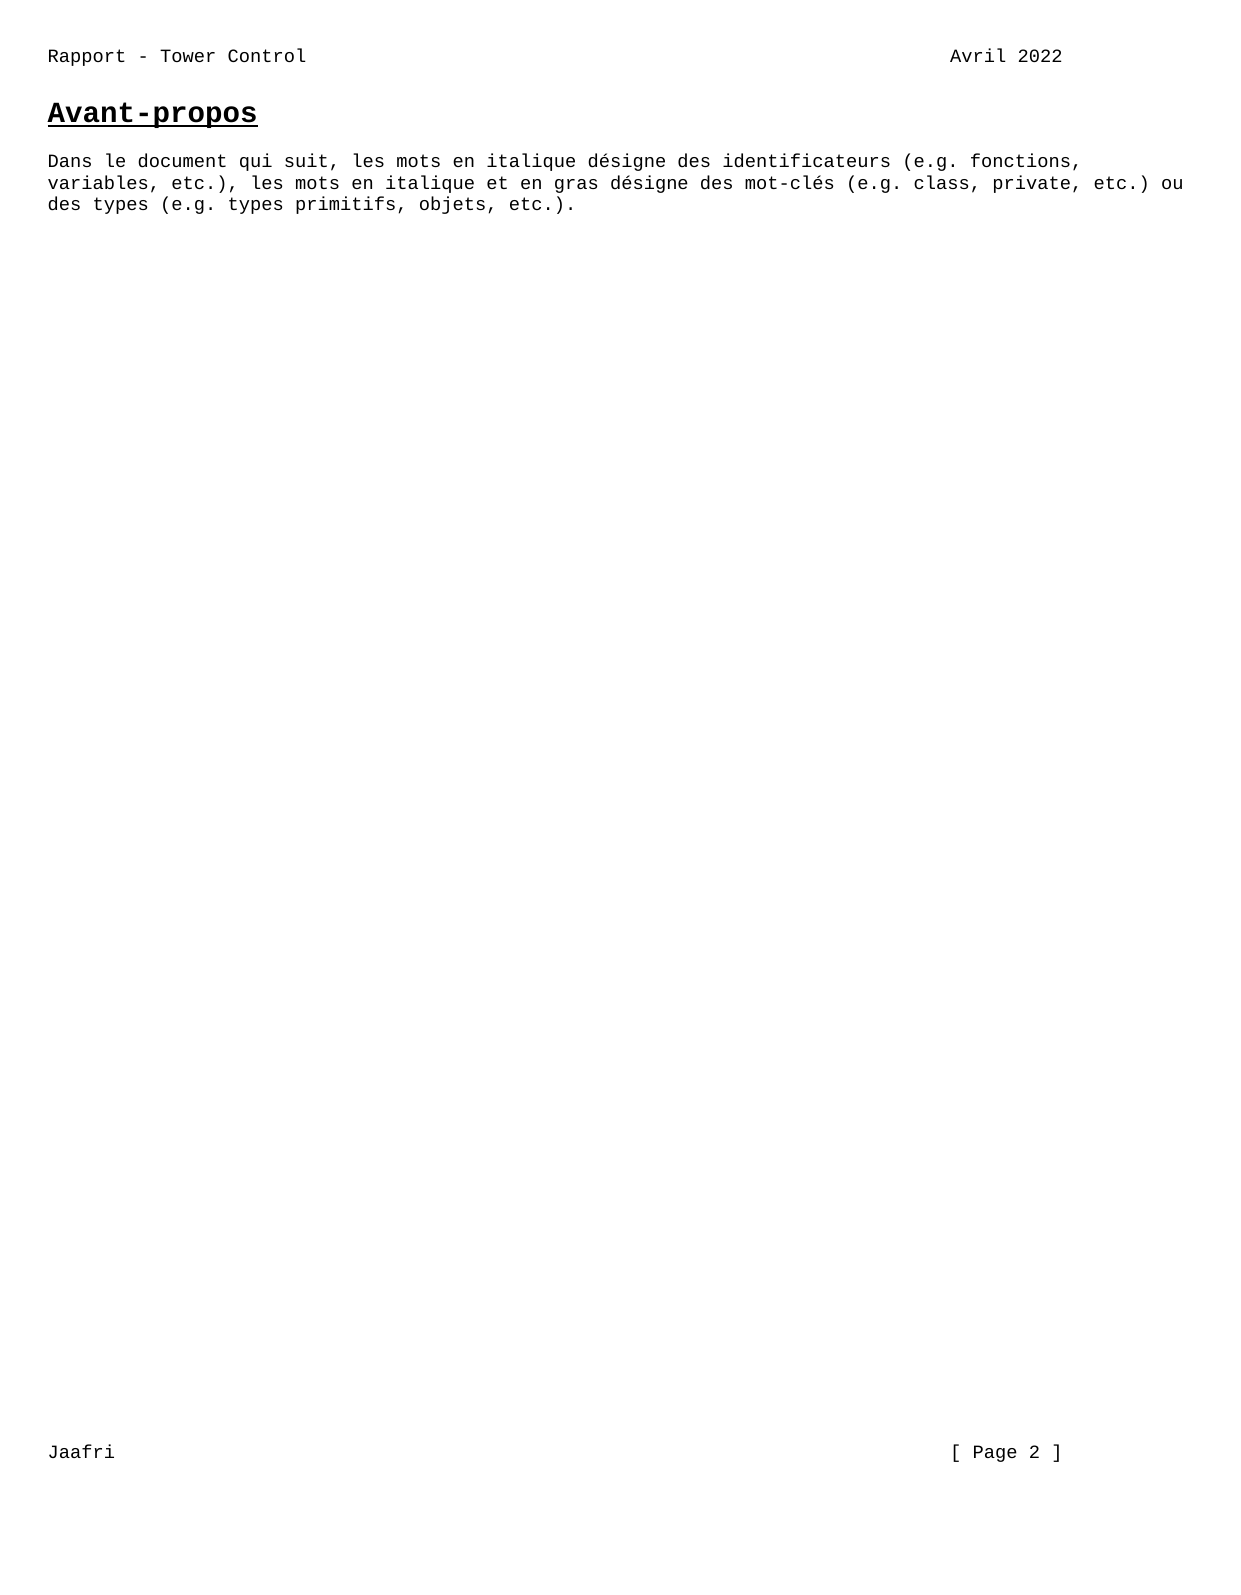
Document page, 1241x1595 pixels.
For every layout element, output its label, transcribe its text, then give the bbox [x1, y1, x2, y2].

text Avant-propos [47, 98, 1193, 131]
text Dans le document qui suit, les mots en italique désigne des identificateurs (e.g. fonctions, variables, etc.), les mots en italique et en gras désigne des mot-clés (e.g. class, private, etc.) ou des types (e.g. types primitifs, objets, etc.). [47, 152, 1193, 216]
